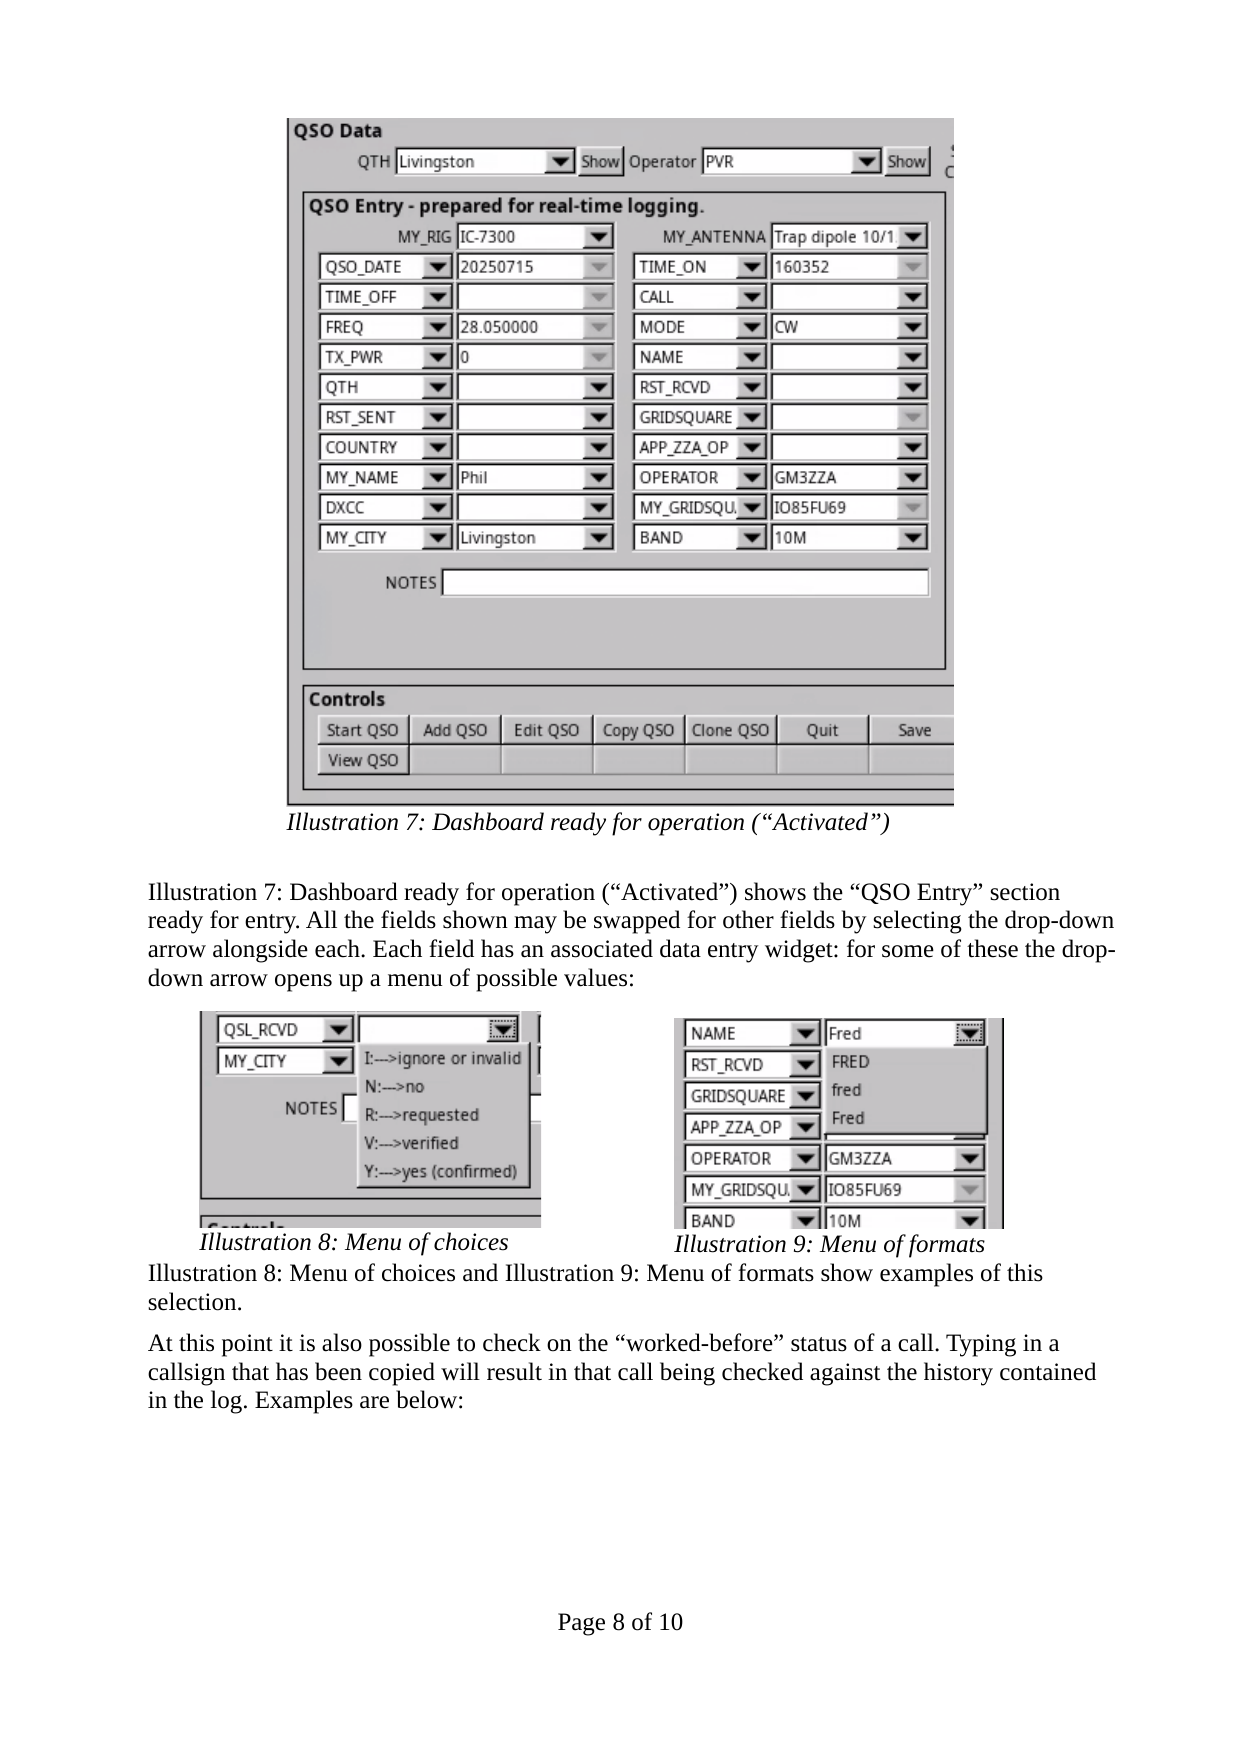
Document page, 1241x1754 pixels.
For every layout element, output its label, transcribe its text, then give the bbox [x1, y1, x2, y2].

text Illustration 7: Dashboard ready for operation (“Activated”) [286, 807, 954, 835]
text At this point it is also possible to check on the “worked-before” status of a call. Typing in a callsign that has been copied will result in that call being checked against the history contained in the log. Examples are below: [148, 1328, 1122, 1414]
picture [199, 1011, 542, 1228]
picture [286, 118, 954, 807]
text Illustration 7: Dashboard ready for operation (“Activated”) shows the “QSO Entry” section ready for entry. All the fields shown may be swapped for other fields by selecting the drop-down arrow alongside each. Each field has an associated data entry widget: for some of these the drop-down arrow opens up a menu of possible values: [148, 877, 1122, 992]
text Illustration 8: Menu of choices [199, 1228, 541, 1256]
text Illustration 9: Menu of formats [674, 1229, 1004, 1258]
text Illustration 8: Menu of choices and Illustration 9: Menu of formats show examples of this selection. [148, 1004, 1122, 1315]
picture [674, 1018, 1004, 1229]
